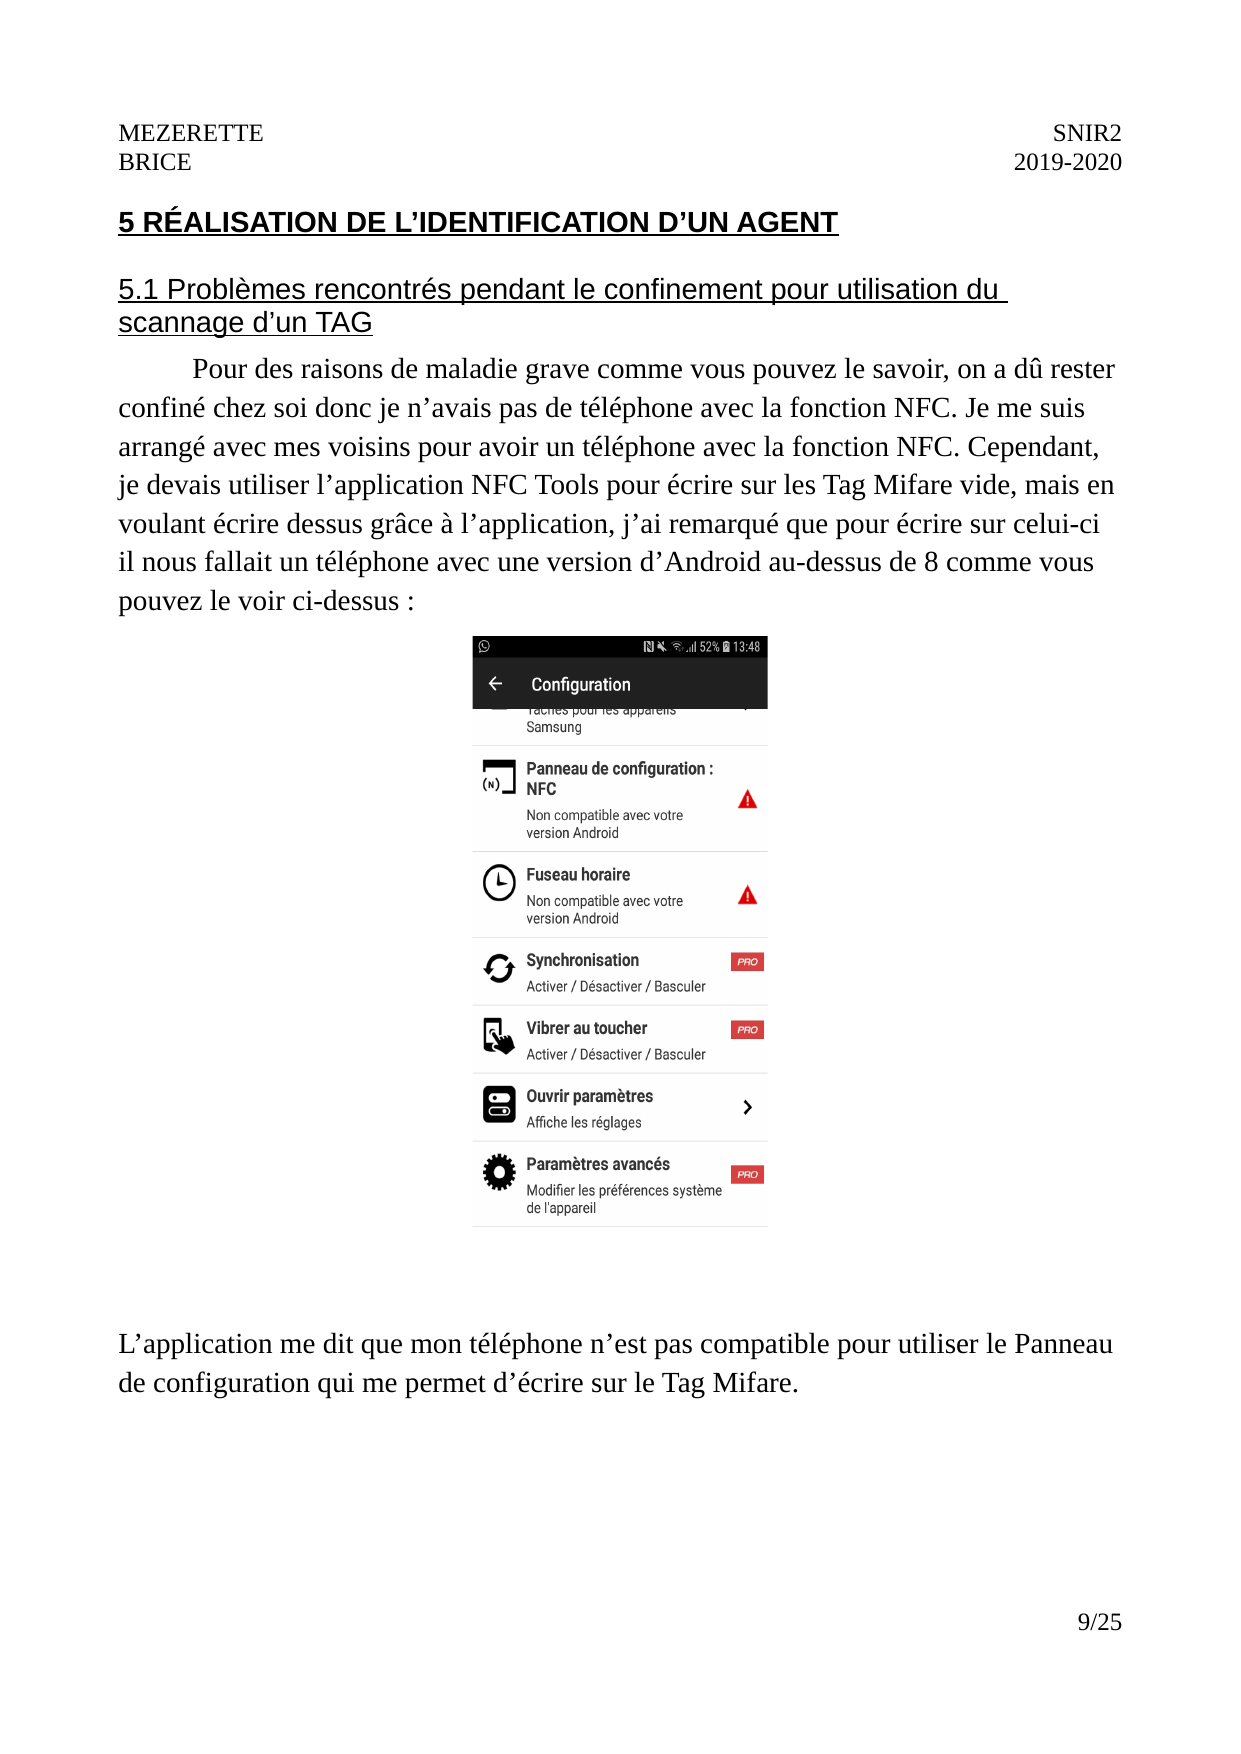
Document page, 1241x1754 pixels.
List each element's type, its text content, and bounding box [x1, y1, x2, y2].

picture [472, 636, 768, 1227]
subtitle 5.1 Problèmes rencontrés pendant le confinement pour utilisation du scannage d’un TAG [118, 272, 1122, 339]
subtitle 5 RÉALISATION DE L’IDENTIFICATION D’UN AGENT [118, 205, 1122, 239]
text Pour des raisons de maladie grave comme vous pouvez le savoir, on a dû rester confiné chez soi donc je n’avais pas de téléphone avec la fonction NFC. Je me suis arrangé avec mes voisins pour avoir un téléphone avec la fonction NFC. Cependant, je devais utiliser l’application NFC Tools pour écrire sur les Tag Mifare vide, mais en voulant écrire dessus grâce à l’application, j’ai remarqué que pour écrire sur celui-ci il nous fallait un téléphone avec une version d’Android au-dessus de 8 comme vous pouvez le voir ci-dessus : [118, 352, 1122, 616]
text L’application me dit que mon téléphone n’est pas compatible pour utiliser le Panneau de configuration qui me permet d’écrire sur le Tag Mifare. [118, 1327, 1122, 1399]
